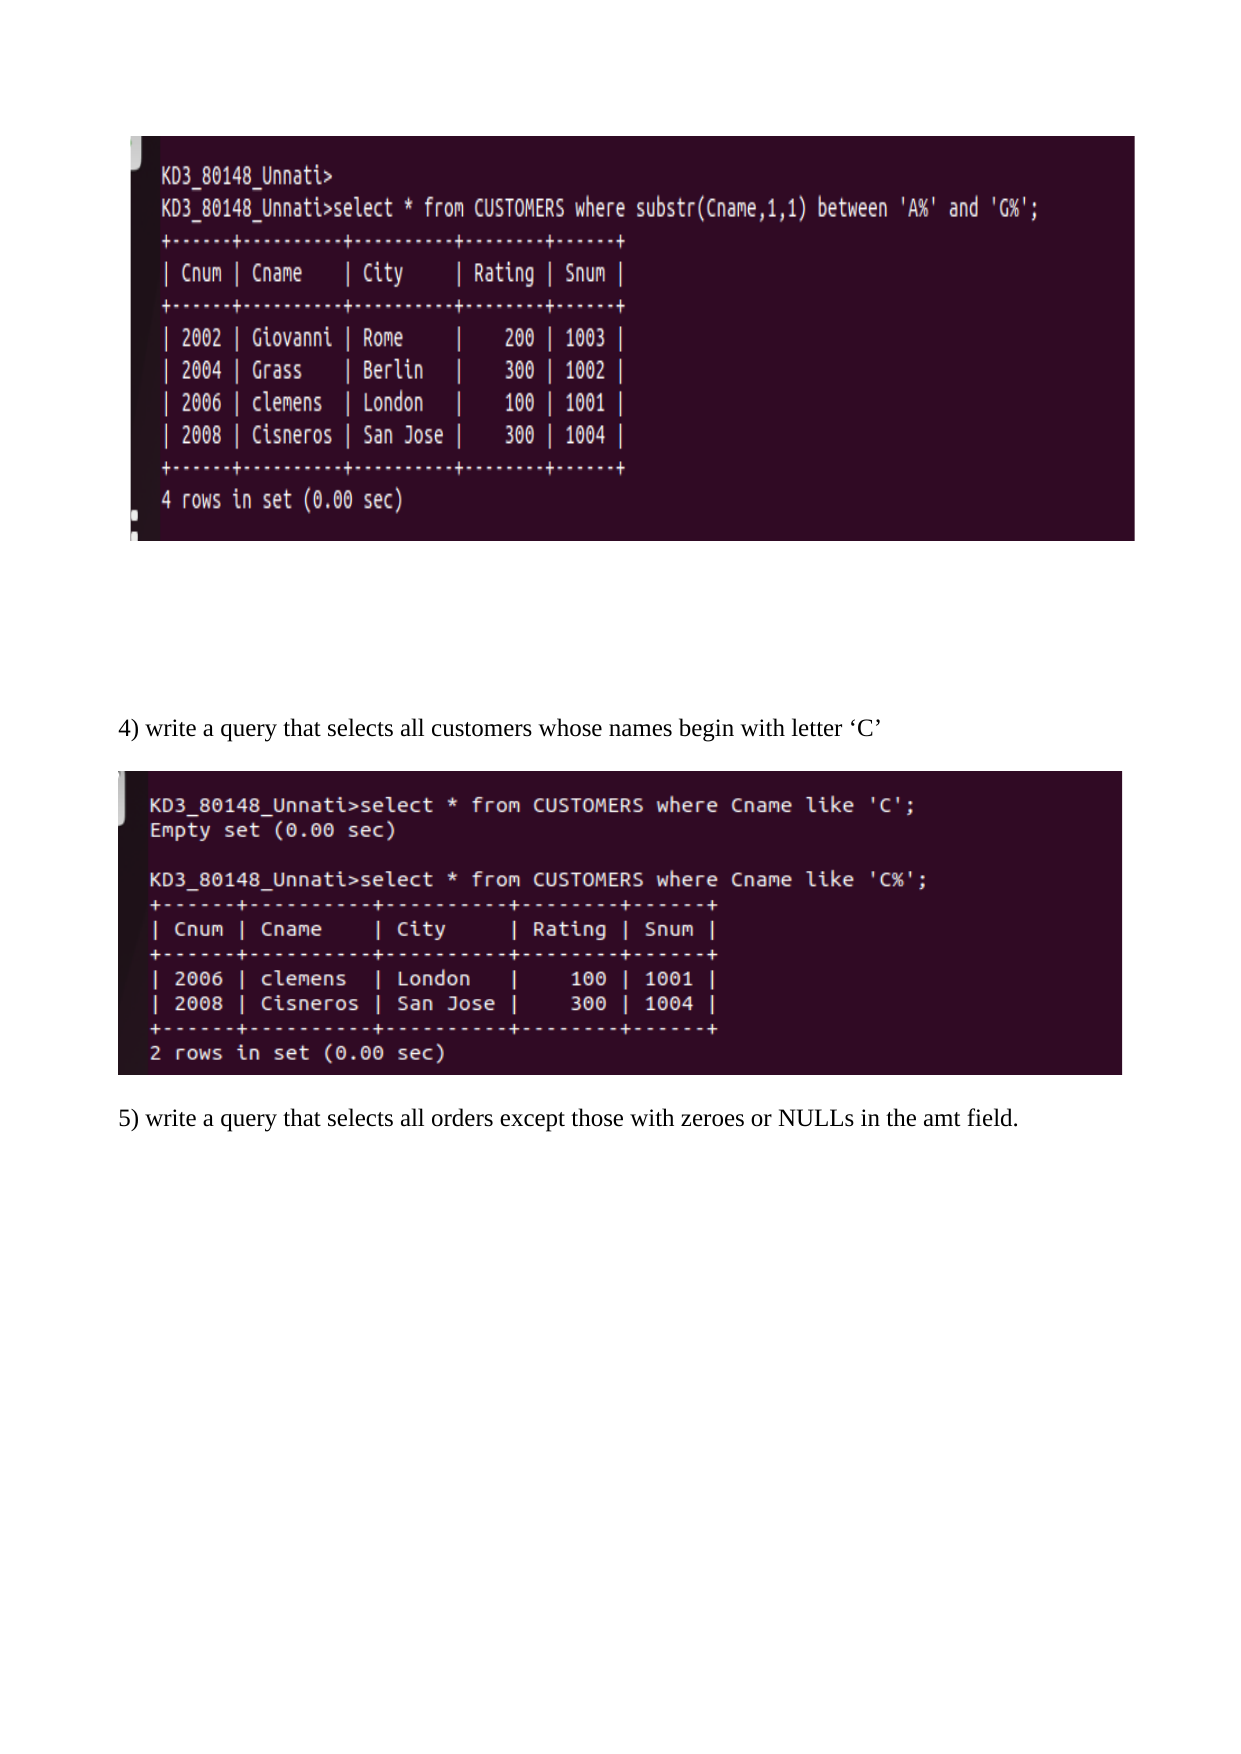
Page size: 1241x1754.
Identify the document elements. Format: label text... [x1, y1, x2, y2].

picture [130, 136, 1135, 541]
picture [118, 771, 1123, 1075]
text 4) write a query that selects all customers whose names begin with letter ‘C’ [118, 713, 1122, 742]
text 5) write a query that selects all orders except those with zeroes or NULLs in the amt field. [118, 1103, 1122, 1132]
